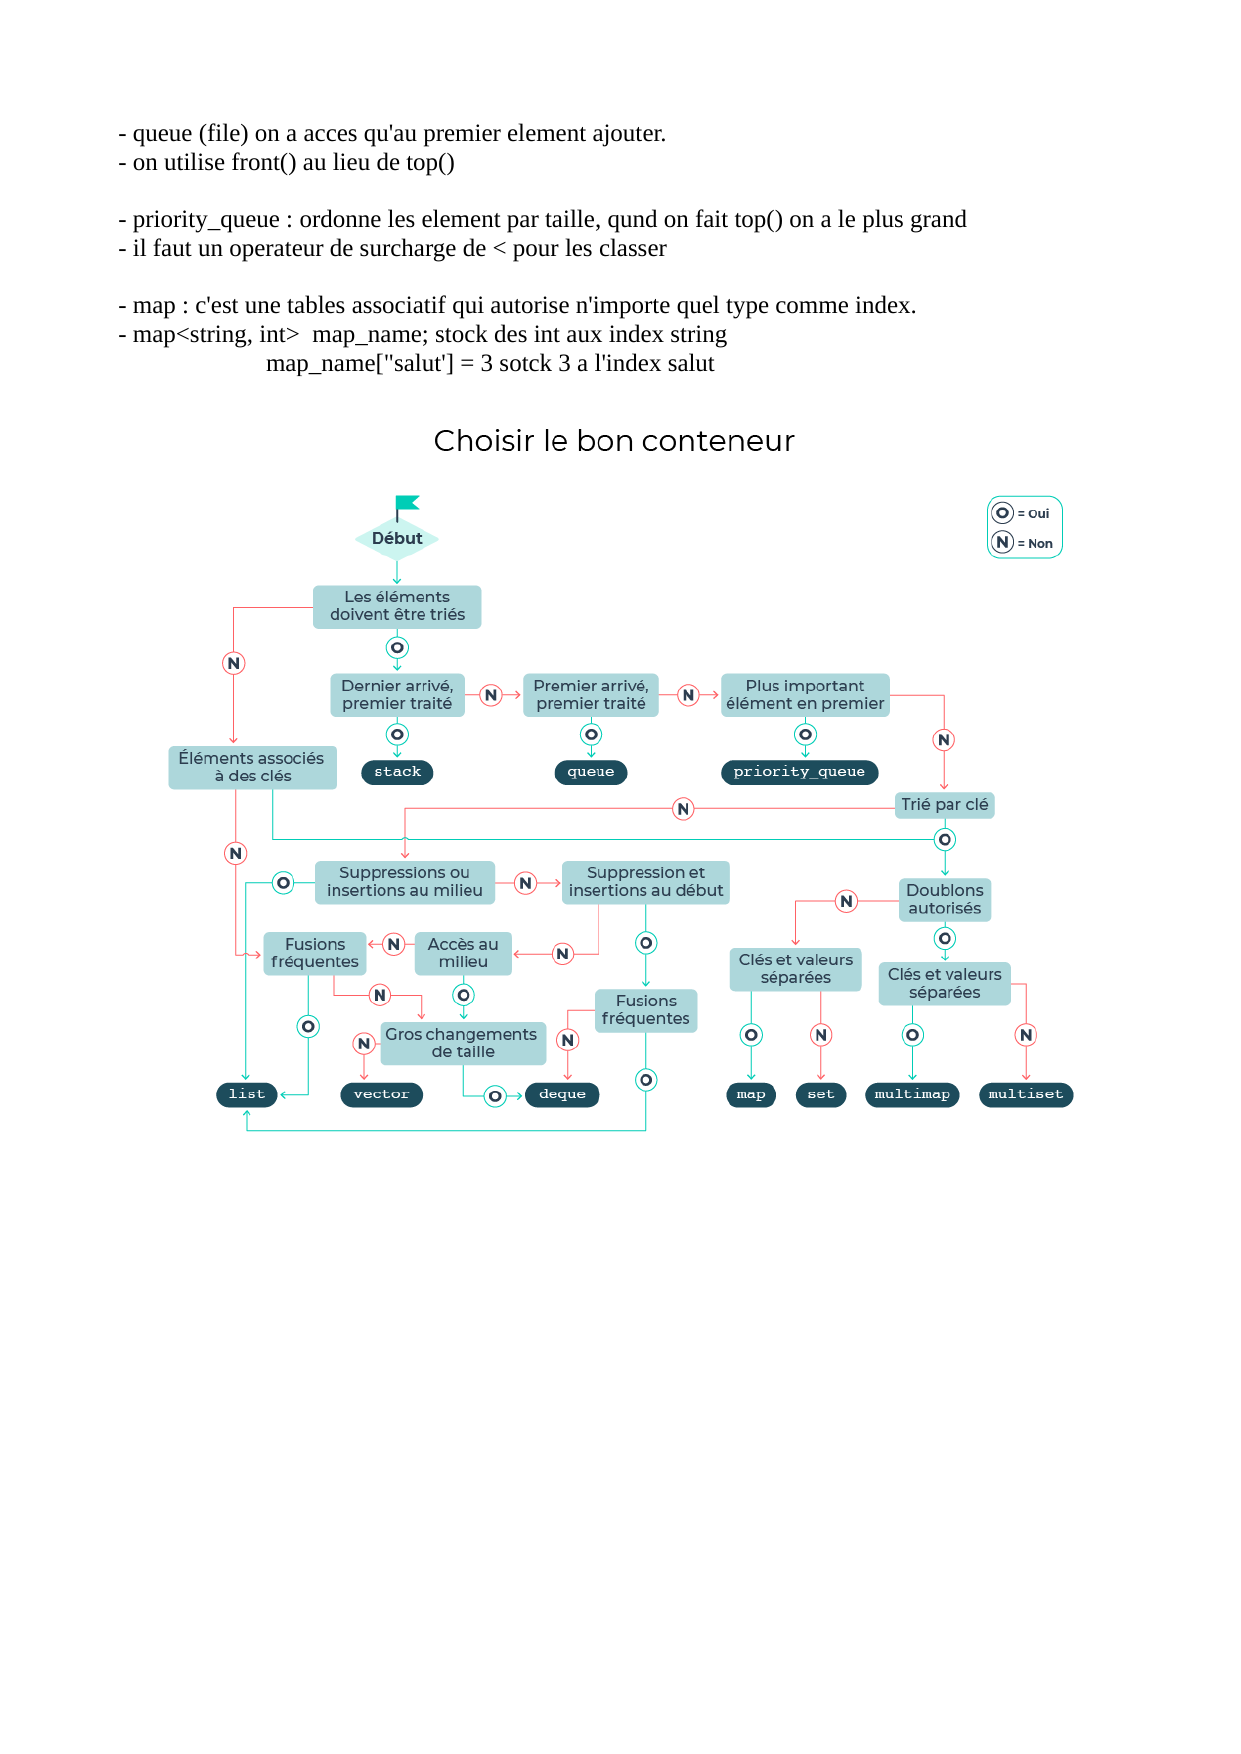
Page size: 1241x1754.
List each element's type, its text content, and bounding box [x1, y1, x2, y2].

text - il faut un operateur de surcharge de < pour les classer [118, 233, 1122, 262]
text - map<string, int> map_name; stock des int aux index string [118, 319, 1122, 348]
text - on utilise front() au lieu de top() [118, 147, 1122, 176]
text - map : c'est une tables associatif qui autorise n'importe quel type comme index. [118, 291, 1122, 319]
text - priority_queue : ordonne les element par taille, qund on fait top() on a le plus grand [118, 204, 1122, 233]
text - queue (file) on a acces qu'au premier element ajouter. [118, 118, 1122, 147]
picture [118, 376, 1123, 1182]
text map_name["salut'] = 3 sotck 3 a l'index salut [118, 348, 1122, 376]
